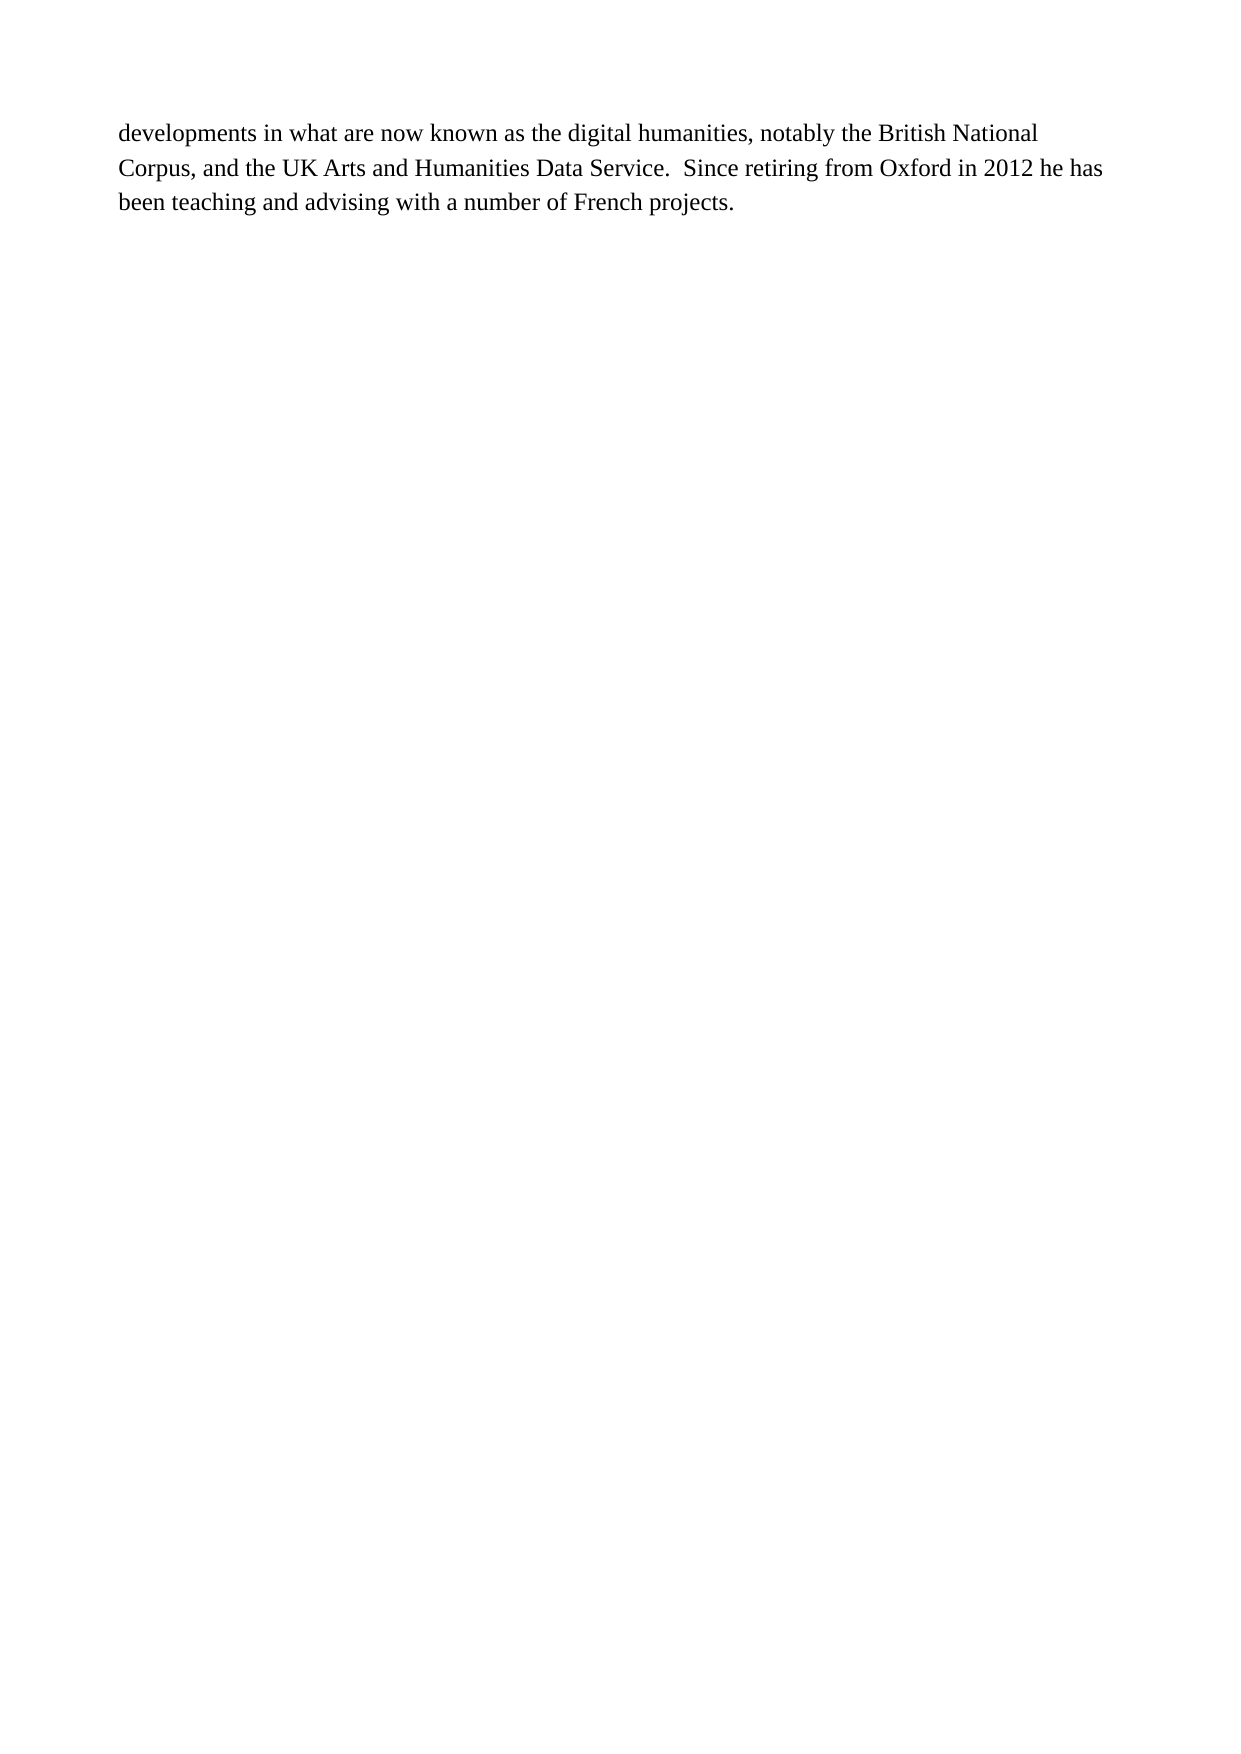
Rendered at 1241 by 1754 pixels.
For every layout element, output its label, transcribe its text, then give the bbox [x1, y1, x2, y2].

text developments in what are now known as the digital humanities, notably the British National Corpus, and the UK Arts and Humanities Data Service. Since retiring from Oxford in 2012 he has been teaching and advising with a number of French projects. [118, 118, 1122, 216]
